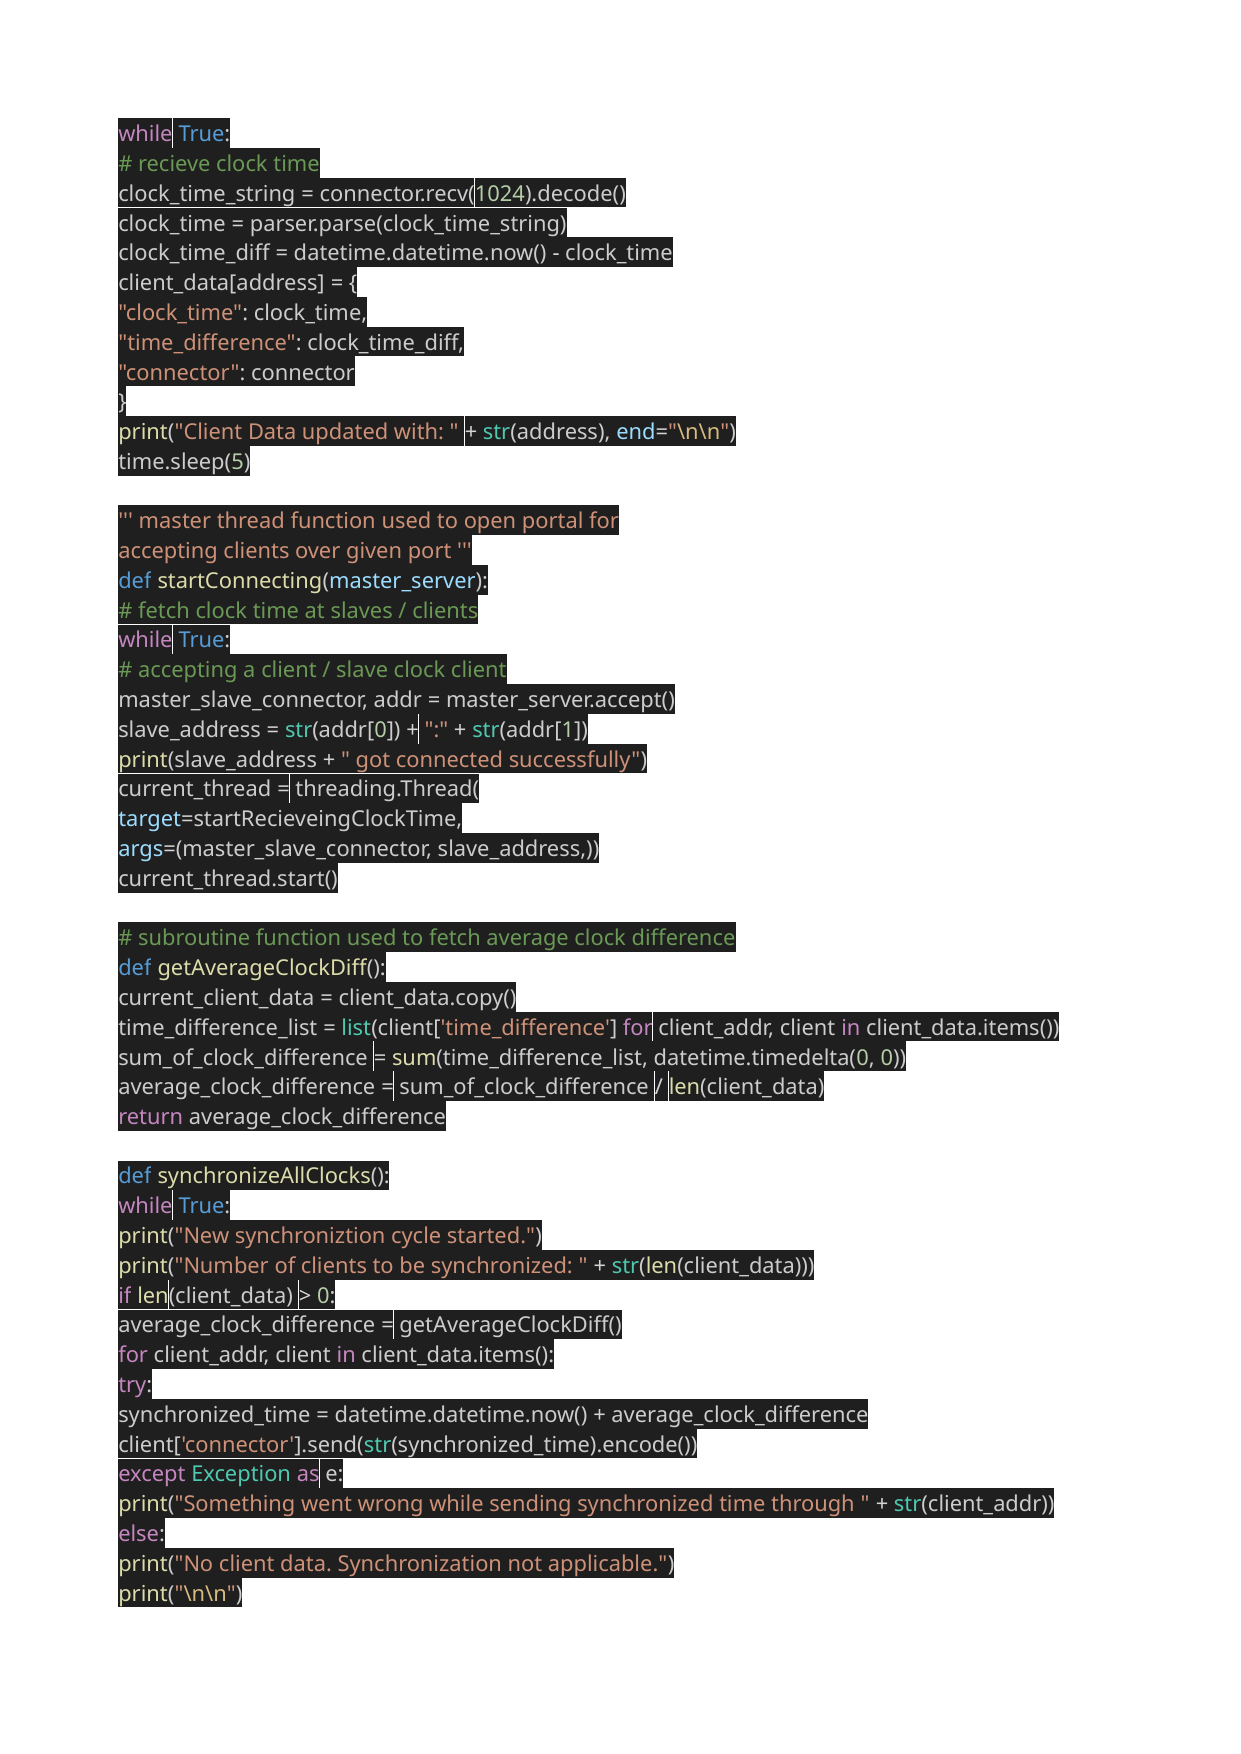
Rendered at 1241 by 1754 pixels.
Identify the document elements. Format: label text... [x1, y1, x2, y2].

text current_thread.start() [118, 863, 1122, 893]
text def startConnecting(master_server): [118, 565, 1122, 595]
text } [118, 386, 1122, 416]
text # subroutine function used to fetch average clock difference [118, 922, 1122, 952]
text return average_clock_difference [118, 1101, 1122, 1131]
text # fetch clock time at slaves / clients [118, 595, 1122, 624]
text current_thread = threading.Thread( [118, 773, 1122, 803]
text print("New synchroniztion cycle started.") [118, 1220, 1122, 1250]
text print("Number of clients to be synchronized: " + str(len(client_data))) [118, 1250, 1122, 1280]
text slave_address = str(addr[0]) + ":" + str(addr[1]) [118, 714, 1122, 744]
text args=(master_slave_connector, slave_address,)) [118, 833, 1122, 863]
text try: [118, 1369, 1122, 1399]
text while True: [118, 624, 1122, 654]
text clock_time_string = connector.recv(1024).decode() [118, 178, 1122, 207]
text sum_of_clock_difference = sum(time_difference_list, datetime.timedelta(0, 0)) [118, 1041, 1122, 1071]
text average_clock_difference = sum_of_clock_difference / len(client_data) [118, 1071, 1122, 1101]
text master_slave_connector, addr = master_server.accept() [118, 684, 1122, 714]
text clock_time = parser.parse(clock_time_string) [118, 207, 1122, 237]
text client['connector'].send(str(synchronized_time).encode()) [118, 1429, 1122, 1458]
text time_difference_list = list(client['time_difference'] for client_addr, client in client_data.items()) [118, 1012, 1122, 1041]
text print("Client Data updated with: " + str(address), end="\n\n") [118, 416, 1122, 446]
text print("\n\n") [118, 1578, 1122, 1607]
text average_clock_difference = getAverageClockDiff() [118, 1309, 1122, 1339]
text def synchronizeAllClocks(): [118, 1161, 1122, 1190]
text target=startRecieveingClockTime, [118, 803, 1122, 833]
text "time_difference": clock_time_diff, [118, 327, 1122, 356]
text client_data[address] = { [118, 267, 1122, 297]
text "clock_time": clock_time, [118, 297, 1122, 327]
text print("No client data. Synchronization not applicable.") [118, 1548, 1122, 1578]
text print(slave_address + " got connected successfully") [118, 744, 1122, 773]
text accepting clients over given port ''' [118, 535, 1122, 565]
text except Exception as e: [118, 1458, 1122, 1488]
text print("Something went wrong while sending synchronized time through " + str(client_addr)) [118, 1488, 1122, 1518]
text if len(client_data) > 0: [118, 1280, 1122, 1309]
text current_client_data = client_data.copy() [118, 982, 1122, 1012]
text ''' master thread function used to open portal for [118, 505, 1122, 535]
text # recieve clock time [118, 148, 1122, 178]
text while True: [118, 1190, 1122, 1220]
text synchronized_time = datetime.datetime.now() + average_clock_difference [118, 1399, 1122, 1429]
text while True: [118, 118, 1122, 148]
text else: [118, 1518, 1122, 1548]
text time.sleep(5) [118, 446, 1122, 476]
text # accepting a client / slave clock client [118, 654, 1122, 684]
text for client_addr, client in client_data.items(): [118, 1339, 1122, 1369]
text clock_time_diff = datetime.datetime.now() - clock_time [118, 237, 1122, 267]
text def getAverageClockDiff(): [118, 952, 1122, 982]
text "connector": connector [118, 356, 1122, 386]
